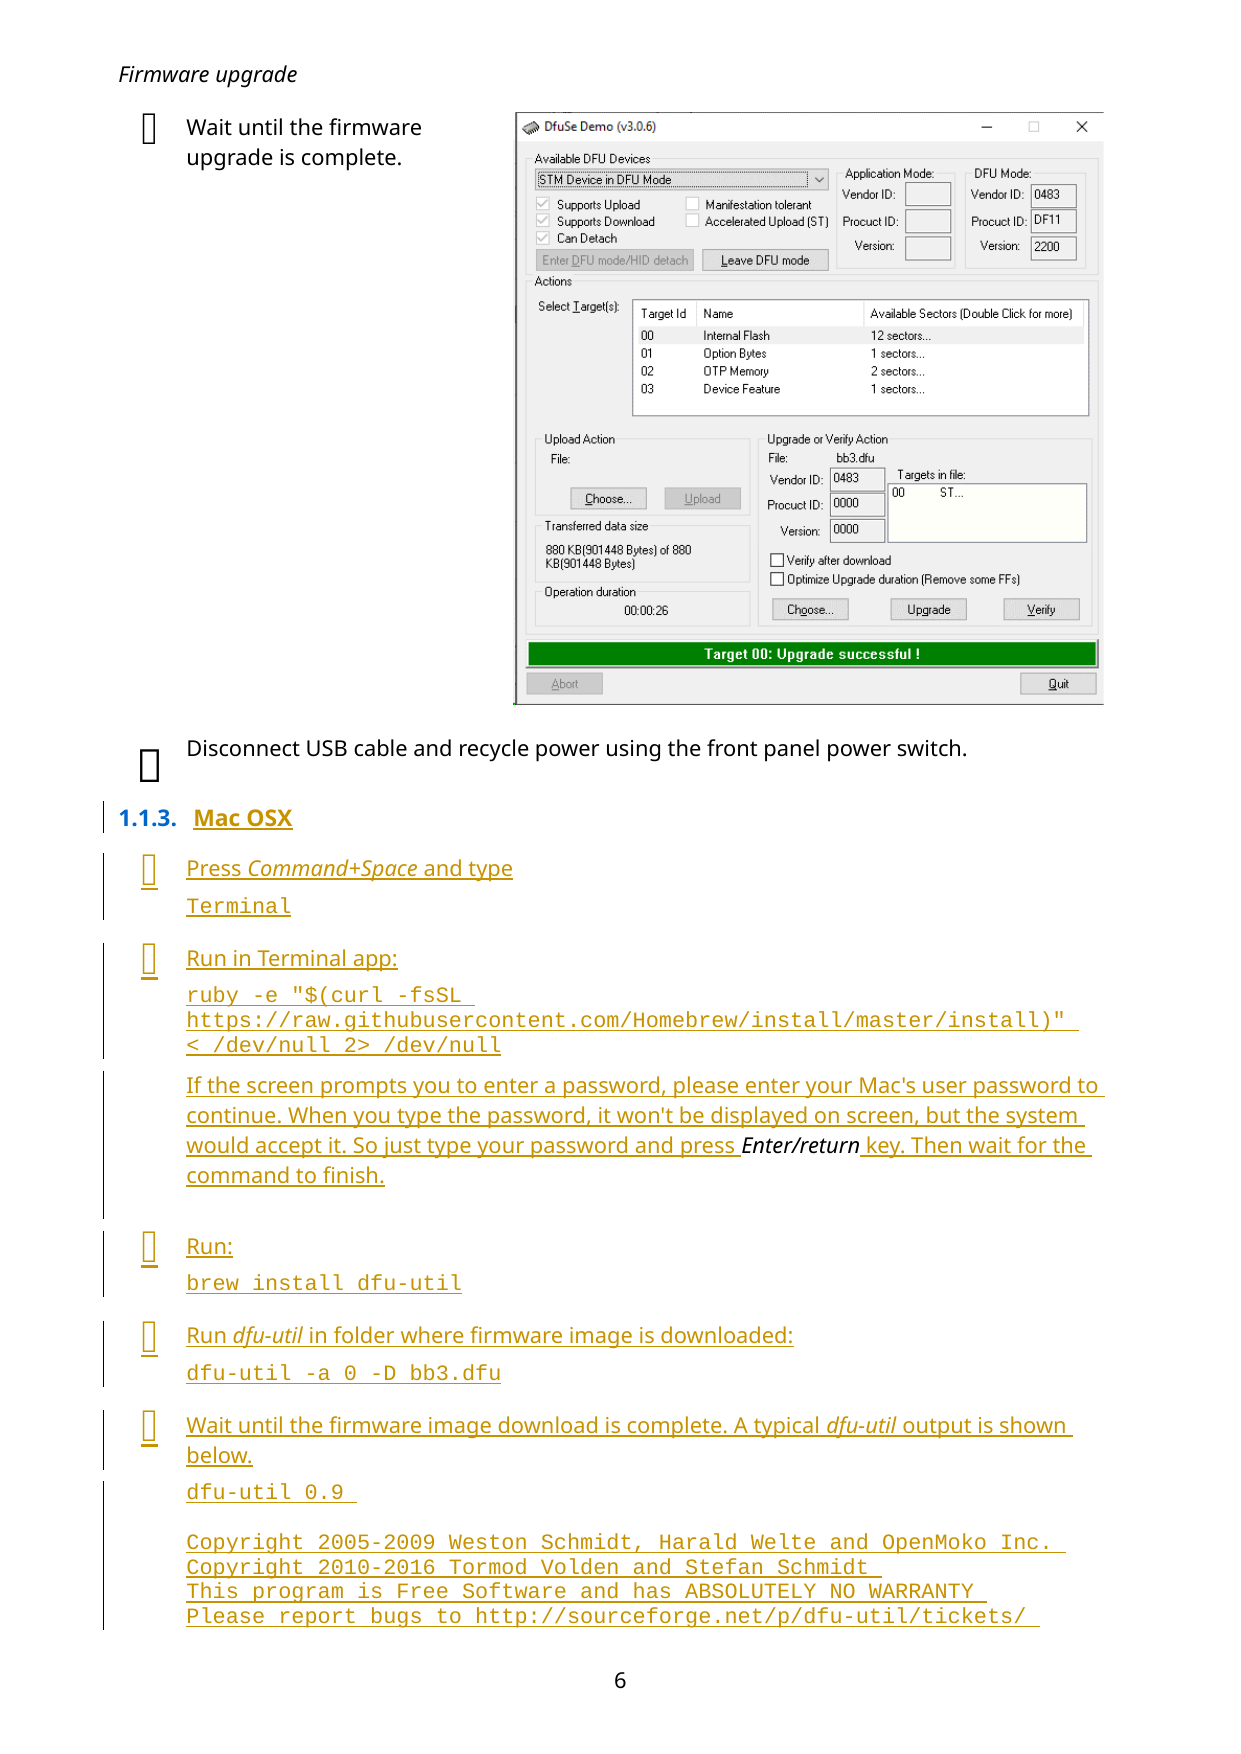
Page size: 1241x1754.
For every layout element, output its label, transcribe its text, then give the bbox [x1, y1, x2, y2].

table_cell  [118, 107, 180, 728]
table_header Press Command+Space and type Terminal [180, 848, 1122, 937]
table_cell  [118, 728, 180, 801]
table_cell Wait until the firmware image download is complete. A typical dfu-util output is shown below. dfu-util 0.9 Copyright 2005-2009 Weston Schmidt, Harald Welte and OpenMoko Inc. Copyright 2010-2016 Tormod Volden and Stefan Schmidt This program is Free Software and has ABSOLUTELY NO WARRANTY Please report bugs to http://sourceforge.net/p/dfu-util/tickets/ [180, 1404, 1122, 1636]
table_cell  [118, 937, 180, 1225]
table_cell  [118, 1315, 180, 1404]
table_cell  [118, 1404, 180, 1636]
table_cell [495, 107, 1122, 728]
picture [513, 112, 1104, 705]
table_cell Run in Terminal app: ruby -e "$(curl -fsSL https://raw.githubusercontent.com/Homebrew/install/master/install)" < /dev/null 2> /dev/null If the screen prompts you to enter a password, please enter your Mac's user password to continue. When you type the password, it won't be displayed on screen, but the system would accept it. So just type your password and press Enter/return key. Then wait for the command to finish. [180, 937, 1122, 1225]
table_cell Disconnect USB cable and recycle power using the front panel power switch. [180, 728, 1122, 801]
table_cell Wait until the firmware upgrade is complete. [180, 107, 494, 728]
subtitle Mac OSX [118, 801, 1122, 833]
table_cell Run dfu-util in folder where firmware image is downloaded: dfu-util -a 0 -D bb3.dfu [180, 1315, 1122, 1404]
table_cell  [118, 1225, 180, 1315]
table_header  [118, 848, 180, 937]
table_cell Run: brew install dfu-util [180, 1225, 1122, 1315]
